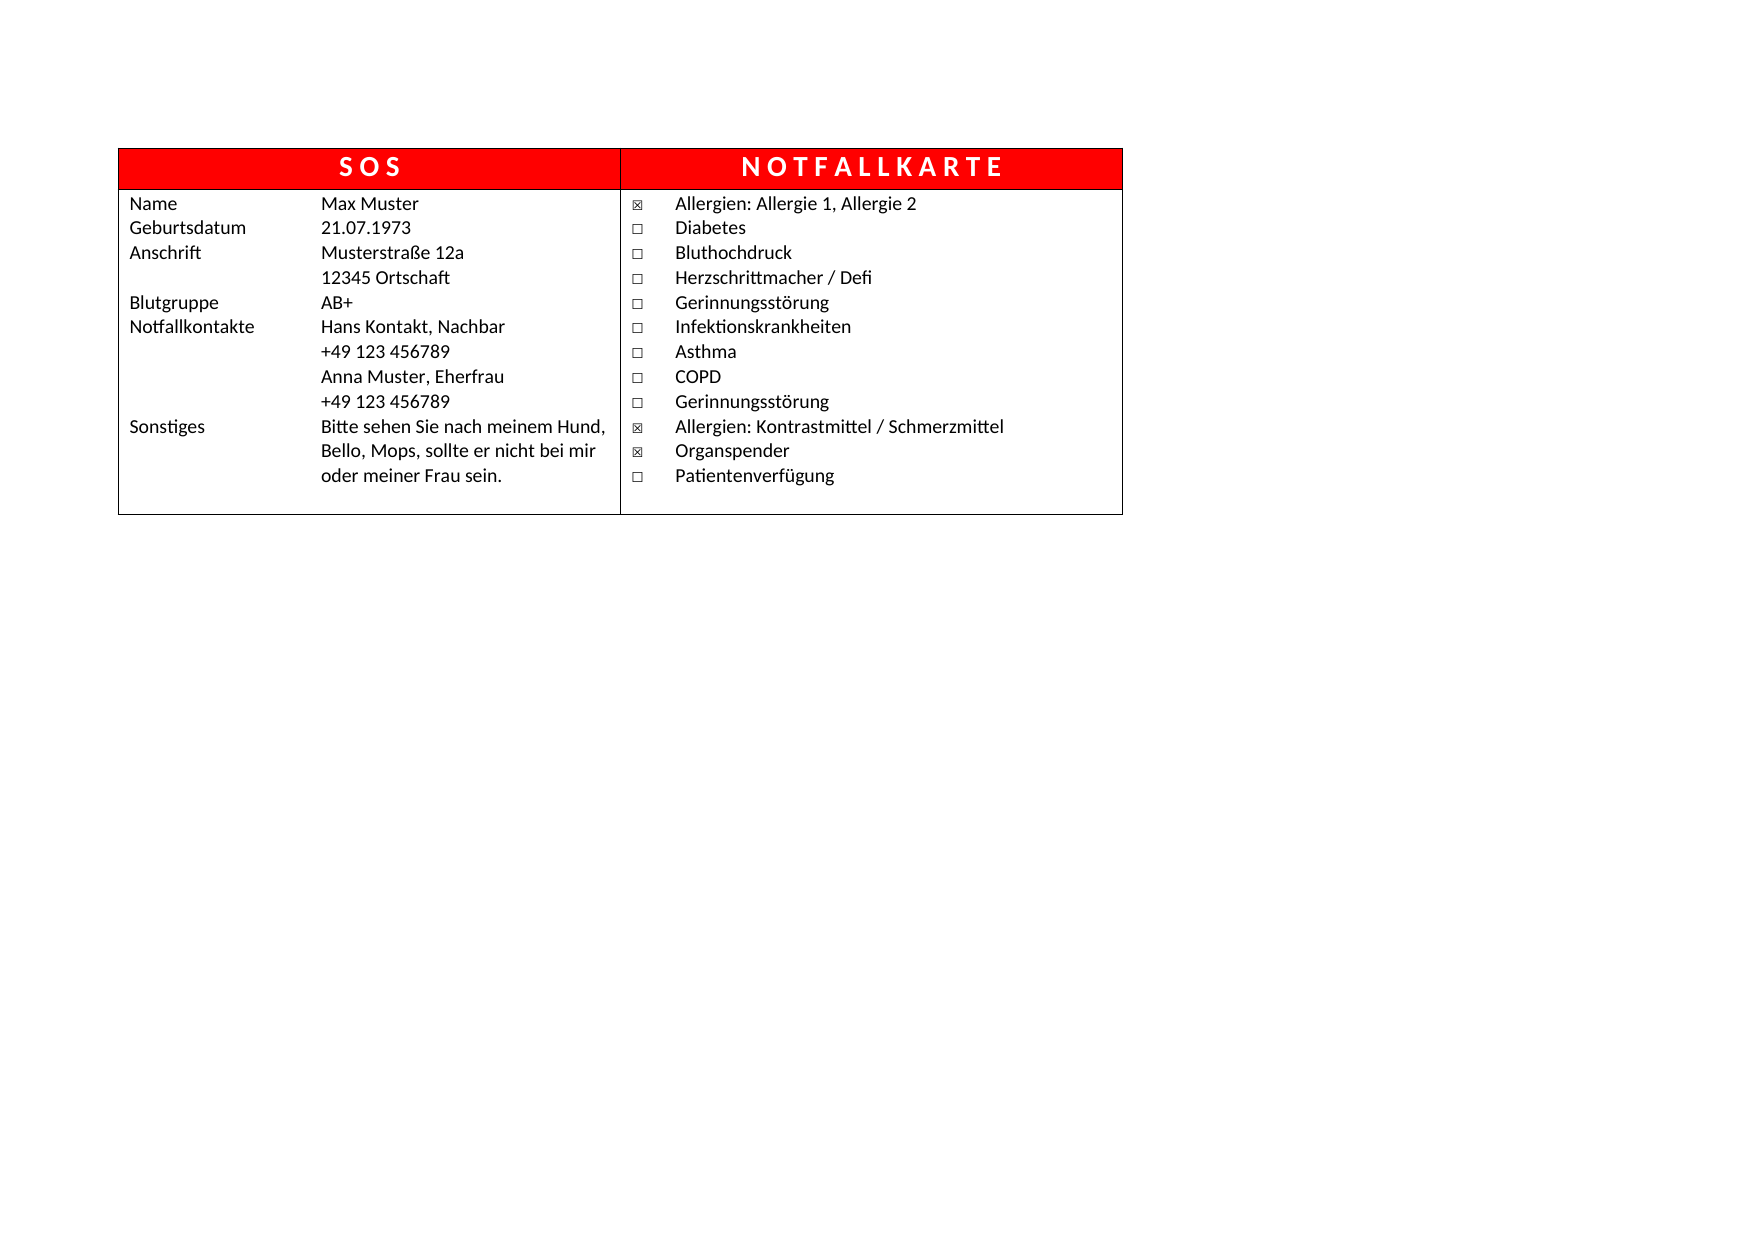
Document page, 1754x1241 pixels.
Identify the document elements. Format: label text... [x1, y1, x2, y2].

table_cell Name Geburtsdatum Anschrift Blutgruppe Notfallkontakte Sonstiges [119, 190, 309, 514]
table_cell Max Muster 21.07.1973 Musterstraße 12a 12345 Ortschaft AB+ Hans Kontakt, Nachbar +49 123 456789 Anna Muster, Eherfrau +49 123 456789 Bitte sehen Sie nach meinem Hund, Bello, Mops, sollte er nicht bei mir oder meiner Frau sein. [310, 190, 620, 514]
table_cell ☒ ☐ ☐ ☐ ☐ ☐ ☐ ☐ ☐ ☒ ☒ ☐ [621, 190, 664, 514]
table_cell Allergien: Allergie 1, Allergie 2 Diabetes Bluthochdruck Herzschrittmacher / Defi Gerinnungsstörung Infektionskrankheiten Asthma COPD Gerinnungsstörung Allergien: Kontrastmittel / Schmerzmittel Organspender Patientenverfügung [664, 190, 1122, 514]
table_header N O T F A L L K A R T E [621, 149, 1122, 189]
table_header S O S [119, 149, 620, 189]
